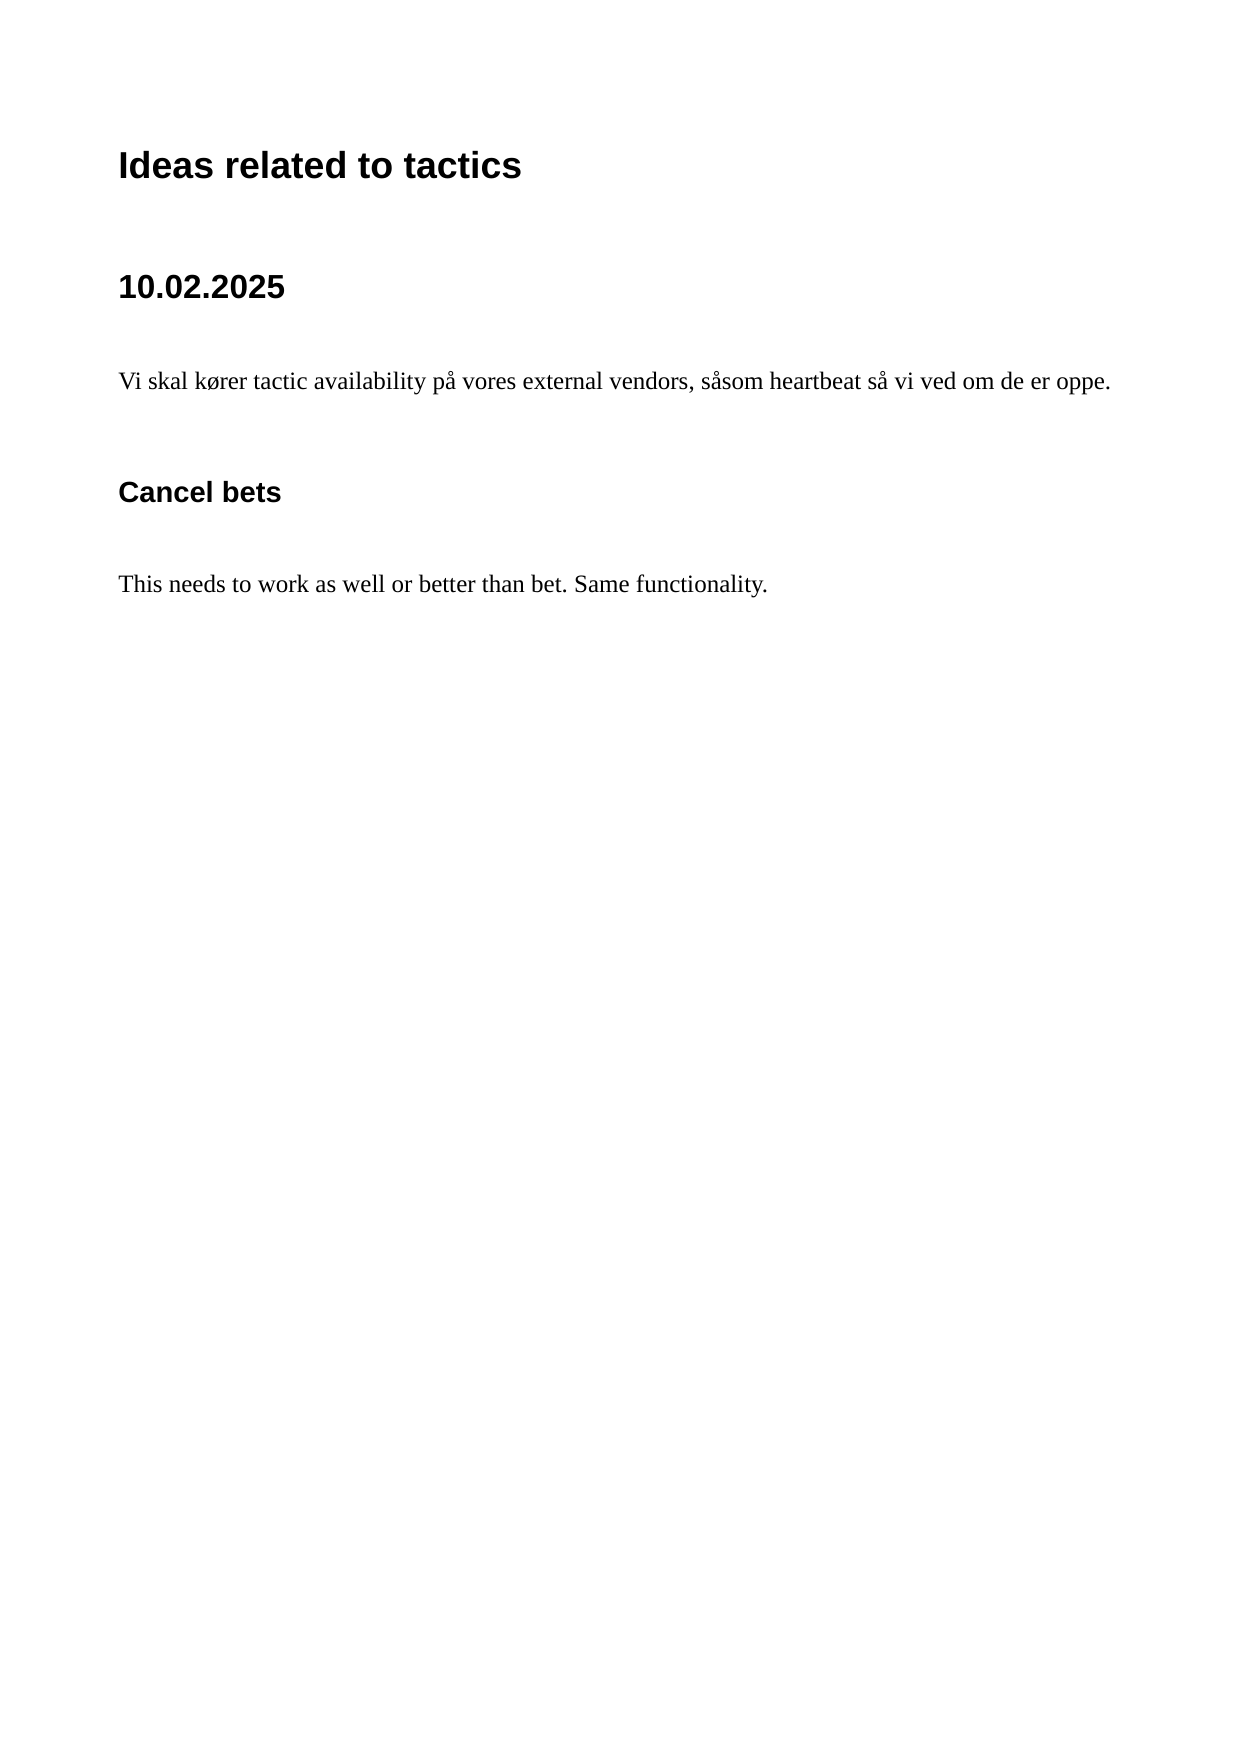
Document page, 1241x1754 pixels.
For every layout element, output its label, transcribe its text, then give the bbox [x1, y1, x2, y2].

subtitle 10.02.2025 [118, 267, 1122, 306]
subtitle Ideas related to tactics [118, 143, 1122, 186]
text Vi skal kører tactic availability på vores external vendors, såsom heartbeat så vi ved om de er oppe. [118, 366, 1122, 394]
subtitle Cancel bets [118, 476, 1122, 509]
text This needs to work as well or better than bet. Same functionality. [118, 569, 1122, 598]
